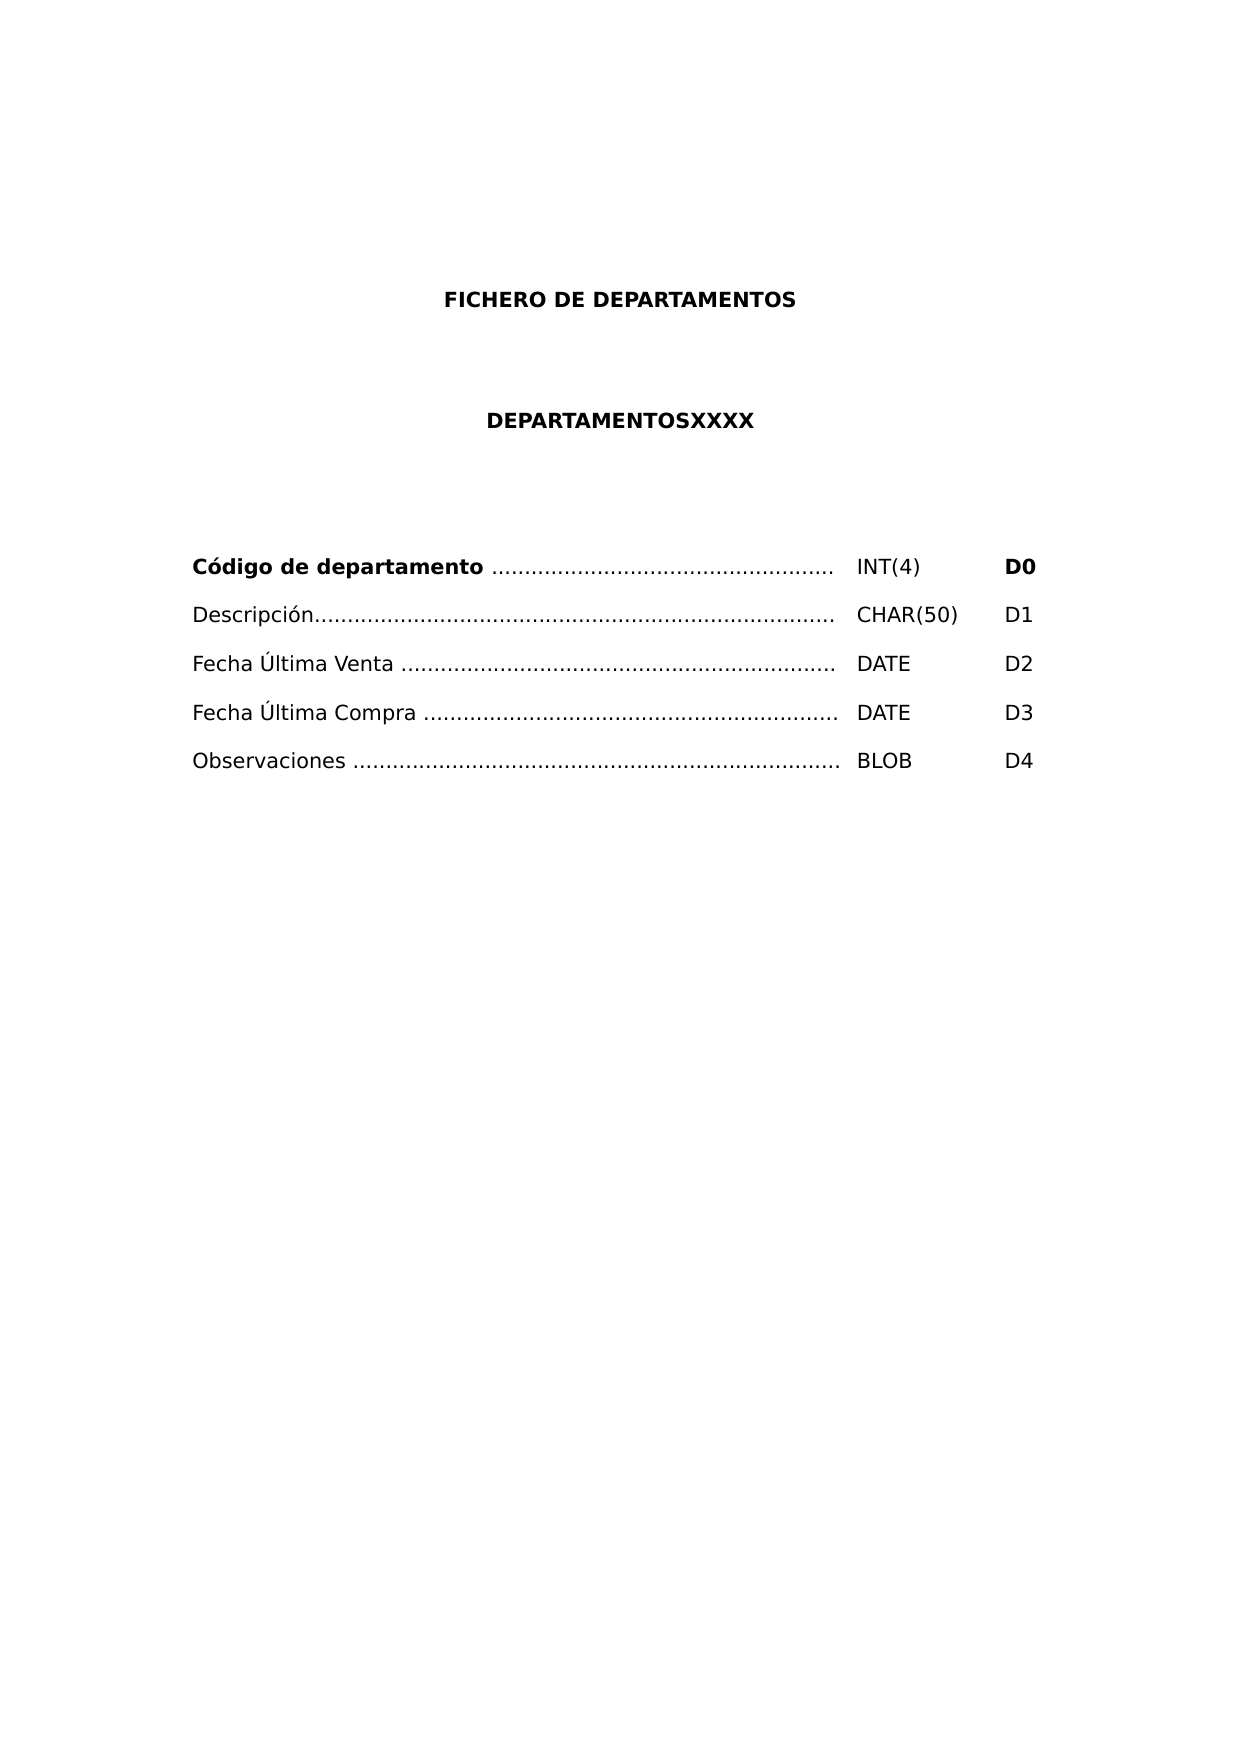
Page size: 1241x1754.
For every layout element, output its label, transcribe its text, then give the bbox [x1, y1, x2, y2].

text DEPARTAMENTOSXXXX [118, 409, 1122, 434]
text Descripción............................................................................... CHAR(50) D1 [118, 603, 1122, 628]
text FICHERO DE DEPARTAMENTOS [118, 288, 1122, 312]
text Observaciones .......................................................................... BLOB D4 [118, 749, 1122, 773]
text Código de departamento .................................................... INT(4) D0 [118, 555, 1122, 579]
text Fecha Última Compra ............................................................... DATE D3 [118, 701, 1122, 725]
text Fecha Última Venta .................................................................. DATE D2 [118, 652, 1122, 676]
